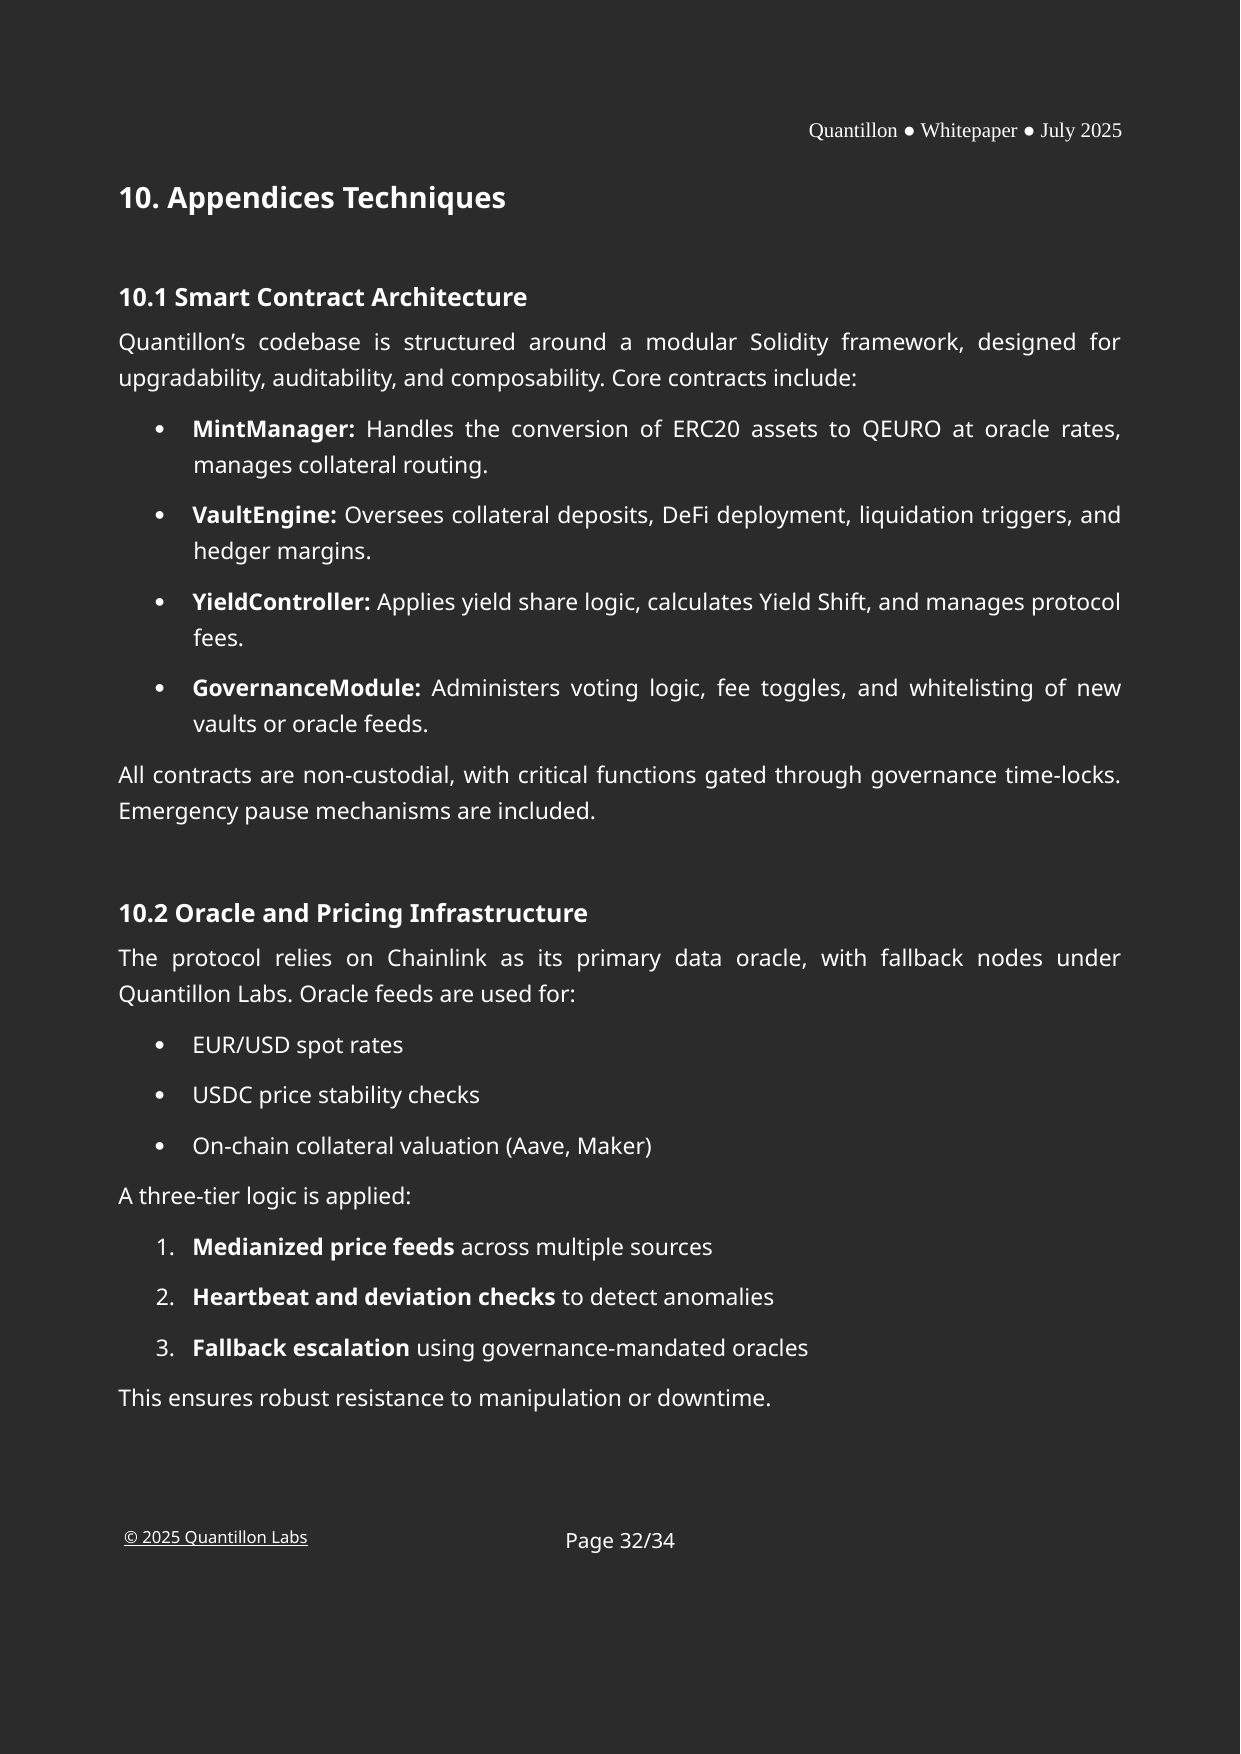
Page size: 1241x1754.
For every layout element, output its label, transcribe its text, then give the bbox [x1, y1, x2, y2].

list GovernanceModule: Administers voting logic, fee toggles, and whitelisting of new vaults or oracle feeds. [156, 672, 1122, 739]
subtitle 10.2 Oracle and Pricing Infrastructure [118, 896, 1122, 930]
subtitle 10. Appendices Techniques [118, 177, 1122, 217]
list VaultEngine: Oversees collateral deposits, DeFi deployment, liquidation triggers, and hedger margins. [156, 499, 1122, 566]
list USDC price stability checks [156, 1079, 1122, 1110]
list MintManager: Handles the conversion of ERC20 assets to QEURO at oracle rates, manages collateral routing. [156, 413, 1122, 480]
text A three-tier logic is applied: [118, 1180, 1122, 1211]
list EUR/USD spot rates [156, 1029, 1122, 1060]
subtitle 10.1 Smart Contract Architecture [118, 280, 1122, 314]
list On-chain collateral valuation (Aave, Maker) [156, 1130, 1122, 1161]
list Heartbeat and deviation checks to detect anomalies [156, 1281, 1122, 1312]
text Quantillon’s codebase is structured around a modular Solidity framework, designed for upgradability, auditability, and composability. Core contracts include: [118, 326, 1122, 393]
text The protocol relies on Chainlink as its primary data oracle, with fallback nodes under Quantillon Labs. Oracle feeds are used for: [118, 942, 1122, 1009]
list YieldController: Applies yield share logic, calculates Yield Shift, and manages protocol fees. [156, 586, 1122, 653]
text This ensures robust resistance to manipulation or downtime. [118, 1382, 1122, 1413]
list Medianized price feeds across multiple sources [156, 1231, 1122, 1262]
text All contracts are non-custodial, with critical functions gated through governance time-locks. Emergency pause mechanisms are included. [118, 759, 1122, 826]
list Fallback escalation using governance-mandated oracles [156, 1332, 1122, 1363]
